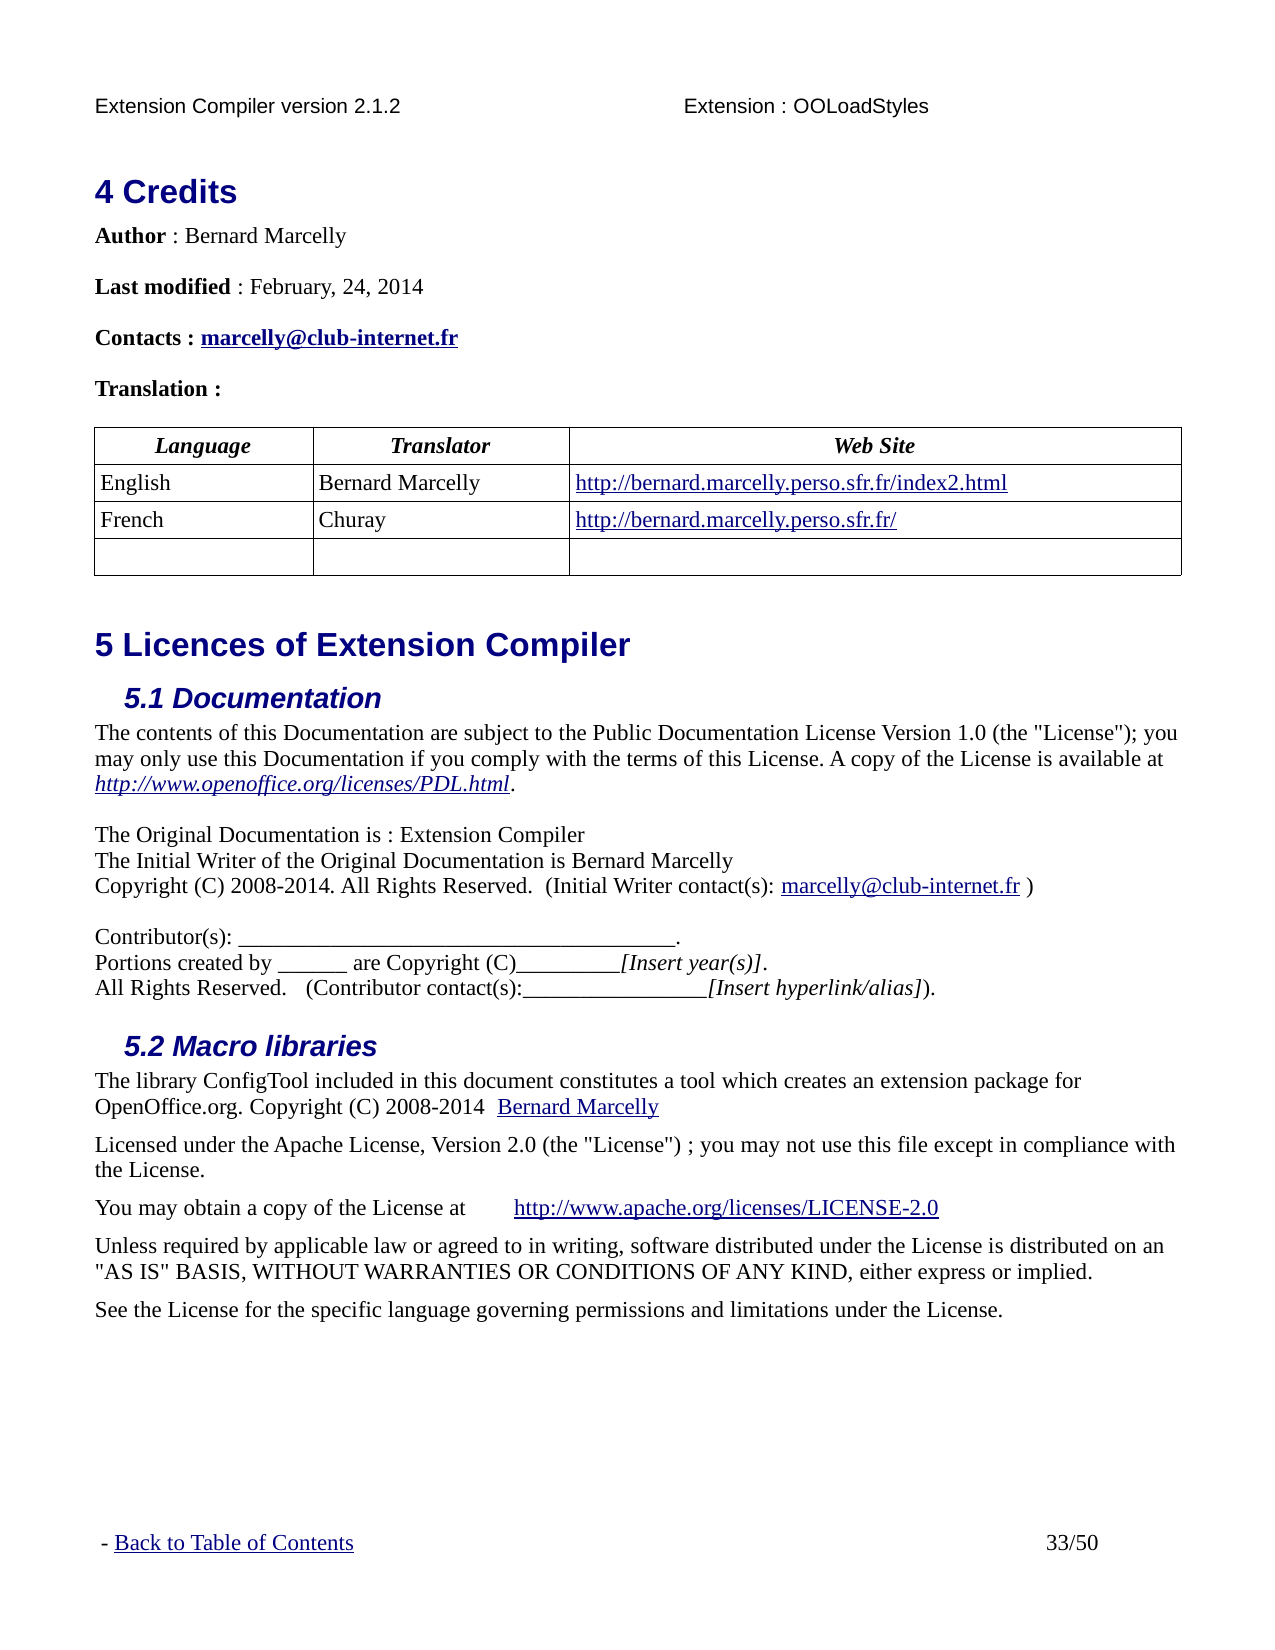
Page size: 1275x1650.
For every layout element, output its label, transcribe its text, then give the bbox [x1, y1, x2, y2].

text Copyright (C) 2008-2014. All Rights Reserved. (Initial Writer contact(s): marcelly@club-internet.fr ) [94, 873, 1181, 899]
table_cell [314, 539, 569, 575]
subtitle Documentation [124, 682, 1181, 714]
table_cell http://bernard.marcelly.perso.sfr.fr/index2.html [570, 465, 1181, 501]
text Last modified : February, 24, 2014 [94, 273, 1181, 299]
text Translation : [94, 376, 1181, 401]
table_header Language [95, 428, 313, 464]
text The library ConfigTool included in this document constitutes a tool which creates an extension package for OpenOffice.org. Copyright (C) 2008-2014 Bernard Marcelly [94, 1068, 1181, 1119]
text You may obtain a copy of the License at http://www.apache.org/licenses/LICENSE-2.0 [94, 1195, 1181, 1221]
text Contacts : marcelly@club-internet.fr [94, 324, 1181, 350]
table_header Translator [314, 428, 569, 464]
text Licensed under the Apache License, Version 2.0 (the "License") ; you may not use this file except in compliance with the License. [94, 1132, 1181, 1183]
text Author : Bernard Marcelly [94, 222, 1181, 248]
table_header Web Site [570, 428, 1181, 464]
table_cell http://bernard.marcelly.perso.sfr.fr/ [570, 502, 1181, 538]
table_cell [570, 539, 1181, 575]
text See the License for the specific language governing permissions and limitations under the License. [94, 1297, 1181, 1322]
text The contents of this Documentation are subject to the Public Documentation License Version 1.0 (the "License"); you may only use this Documentation if you comply with the terms of this License. A copy of the License is available at http://www.openoffice.org/licenses/PDL.html. [94, 720, 1181, 797]
table_cell French [95, 502, 313, 538]
text Contributor(s): ______________________________________. [94, 924, 1181, 950]
subtitle Credits [94, 172, 1181, 210]
table_cell Bernard Marcelly [314, 465, 569, 501]
table_cell English [95, 465, 313, 501]
text The Initial Writer of the Original Documentation is Bernard Marcelly [94, 848, 1181, 873]
text The Original Documentation is : Extension Compiler [94, 822, 1181, 848]
subtitle Macro libraries [124, 1030, 1181, 1062]
text Unless required by applicable law or agreed to in writing, software distributed under the License is distributed on an "AS IS" BASIS, WITHOUT WARRANTIES OR CONDITIONS OF ANY KIND, either express or implied. [94, 1233, 1181, 1284]
text All Rights Reserved. (Contributor contact(s):________________[Insert hyperlink/alias]). [94, 975, 1181, 1001]
subtitle Licences of Extension Compiler [94, 626, 1181, 663]
text Portions created by ______ are Copyright (C)_________[Insert year(s)]. [94, 950, 1181, 975]
table_cell Churay [314, 502, 569, 538]
table_cell [95, 539, 313, 575]
